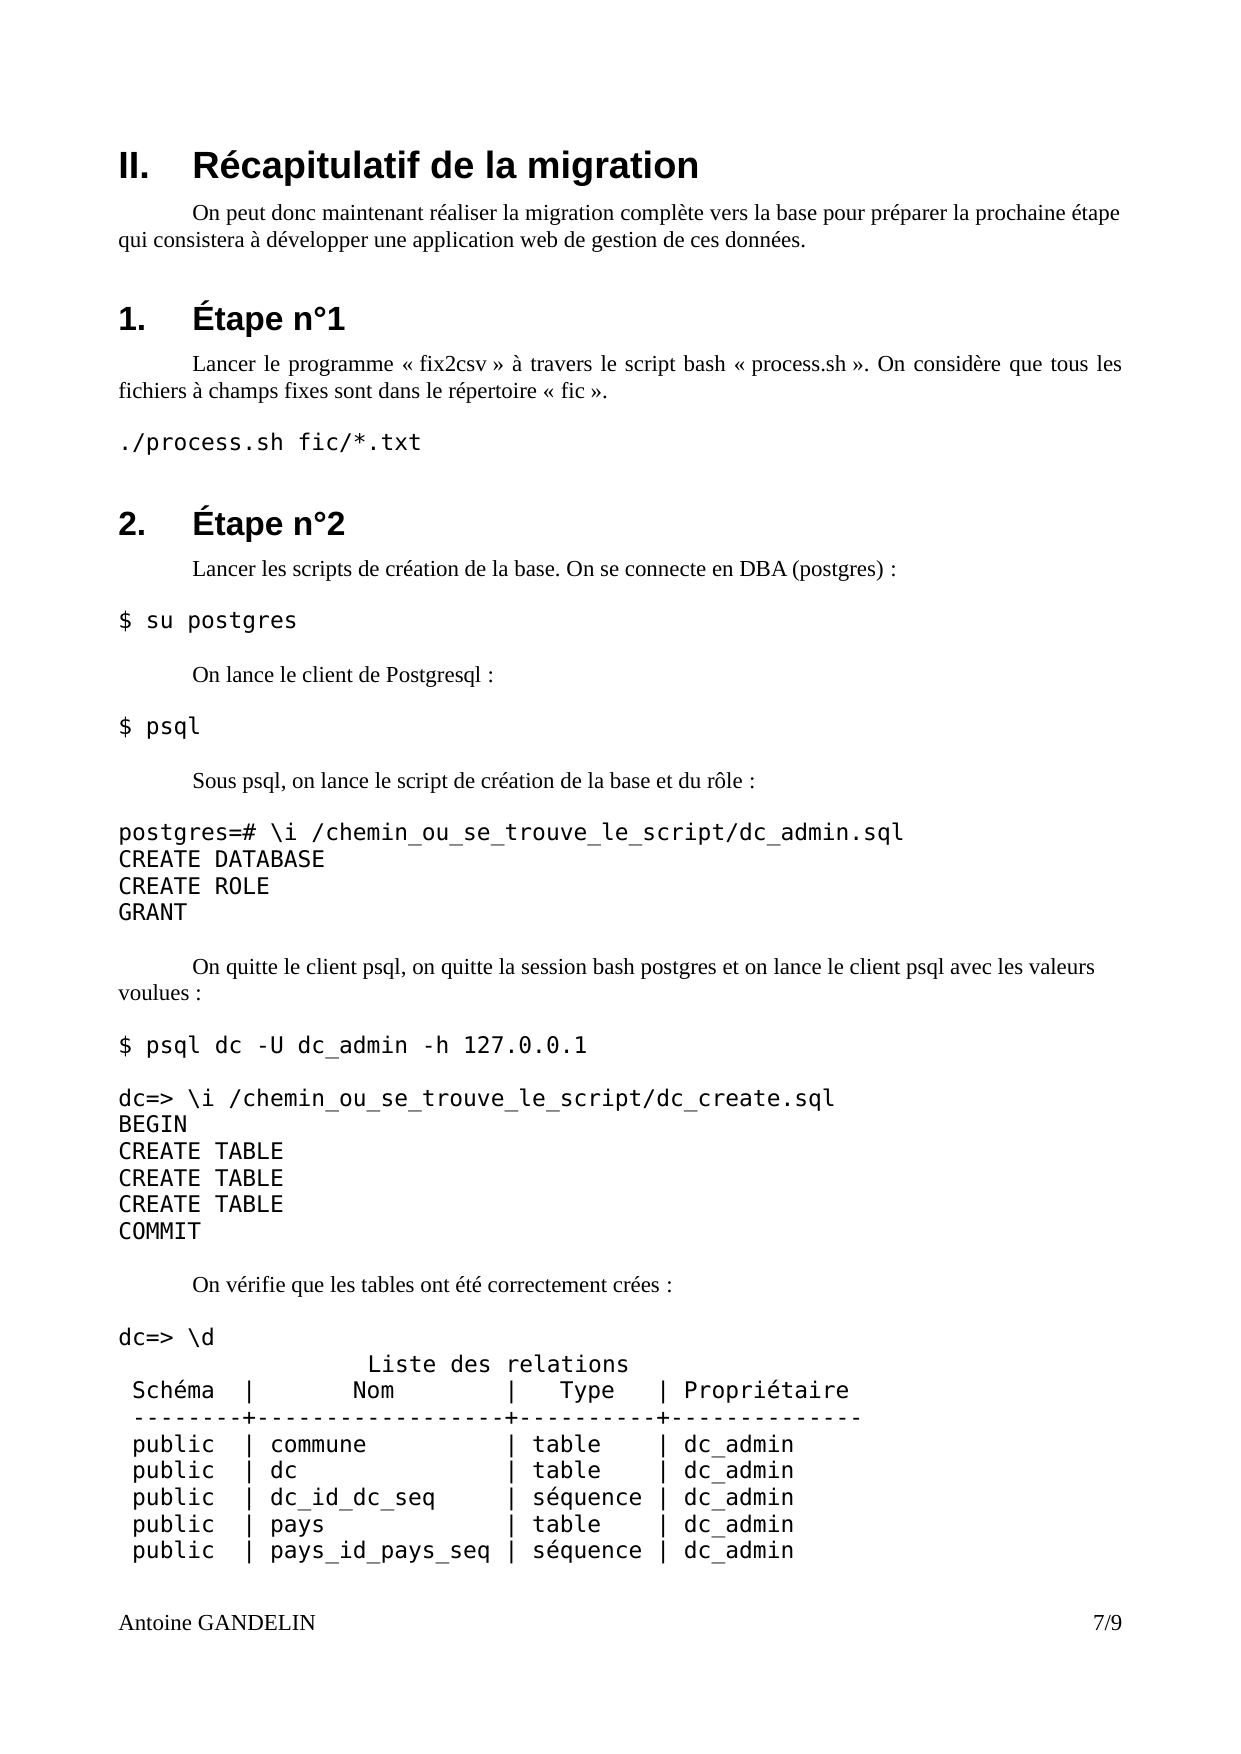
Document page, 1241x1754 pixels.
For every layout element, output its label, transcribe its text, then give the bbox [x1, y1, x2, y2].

text public | dc_id_dc_seq | séquence | dc_admin [118, 1484, 1122, 1511]
text dc=> \i /chemin_ou_se_trouve_le_script/dc_create.sql [118, 1085, 1122, 1112]
text CREATE TABLE [118, 1192, 1122, 1218]
text dc=> \d [118, 1324, 1122, 1351]
subtitle Étape n°1 [118, 299, 1122, 338]
text CREATE ROLE [118, 873, 1122, 899]
text CREATE TABLE [118, 1138, 1122, 1165]
text CREATE TABLE [118, 1165, 1122, 1192]
text public | commune | table | dc_admin [118, 1431, 1122, 1458]
text Lancer le programme « fix2csv » à travers le script bash « process.sh ». On considère que tous les fichiers à champs fixes sont dans le répertoire « fic ». [118, 350, 1122, 403]
text Lancer les scripts de création de la base. On se connecte en DBA (postgres) : [118, 555, 1122, 581]
text ./process.sh fic/*.txt [118, 429, 1122, 456]
text Schéma | Nom | Type | Propriétaire [118, 1378, 1122, 1404]
text public | pays | table | dc_admin [118, 1511, 1122, 1538]
text COMMIT [118, 1218, 1122, 1245]
text $ psql dc -U dc_admin -h 127.0.0.1 [118, 1032, 1122, 1058]
text $ psql [118, 713, 1122, 740]
text $ su postgres [118, 607, 1122, 634]
text --------+------------------+----------+-------------- [118, 1404, 1122, 1431]
text Liste des relations [118, 1351, 1122, 1378]
text On vérifie que les tables ont été correctement crées : [118, 1272, 1122, 1298]
text CREATE DATABASE [118, 846, 1122, 873]
text On peut donc maintenant réaliser la migration complète vers la base pour préparer la prochaine étape qui consistera à développer une application web de gestion de ces données. [118, 199, 1122, 252]
text GRANT [118, 899, 1122, 926]
text BEGIN [118, 1112, 1122, 1138]
text postgres=# \i /chemin_ou_se_trouve_le_script/dc_admin.sql [118, 819, 1122, 846]
text On lance le client de Postgresql : [118, 661, 1122, 687]
text Sous psql, on lance le script de création de la base et du rôle : [118, 767, 1122, 793]
subtitle Étape n°2 [118, 503, 1122, 542]
text public | dc | table | dc_admin [118, 1458, 1122, 1484]
subtitle Récapitulatif de la migration [118, 143, 1122, 187]
text On quitte le client psql, on quitte la session bash postgres et on lance le client psql avec les valeurs voulues : [118, 953, 1122, 1006]
text public | pays_id_pays_seq | séquence | dc_admin [118, 1538, 1122, 1564]
